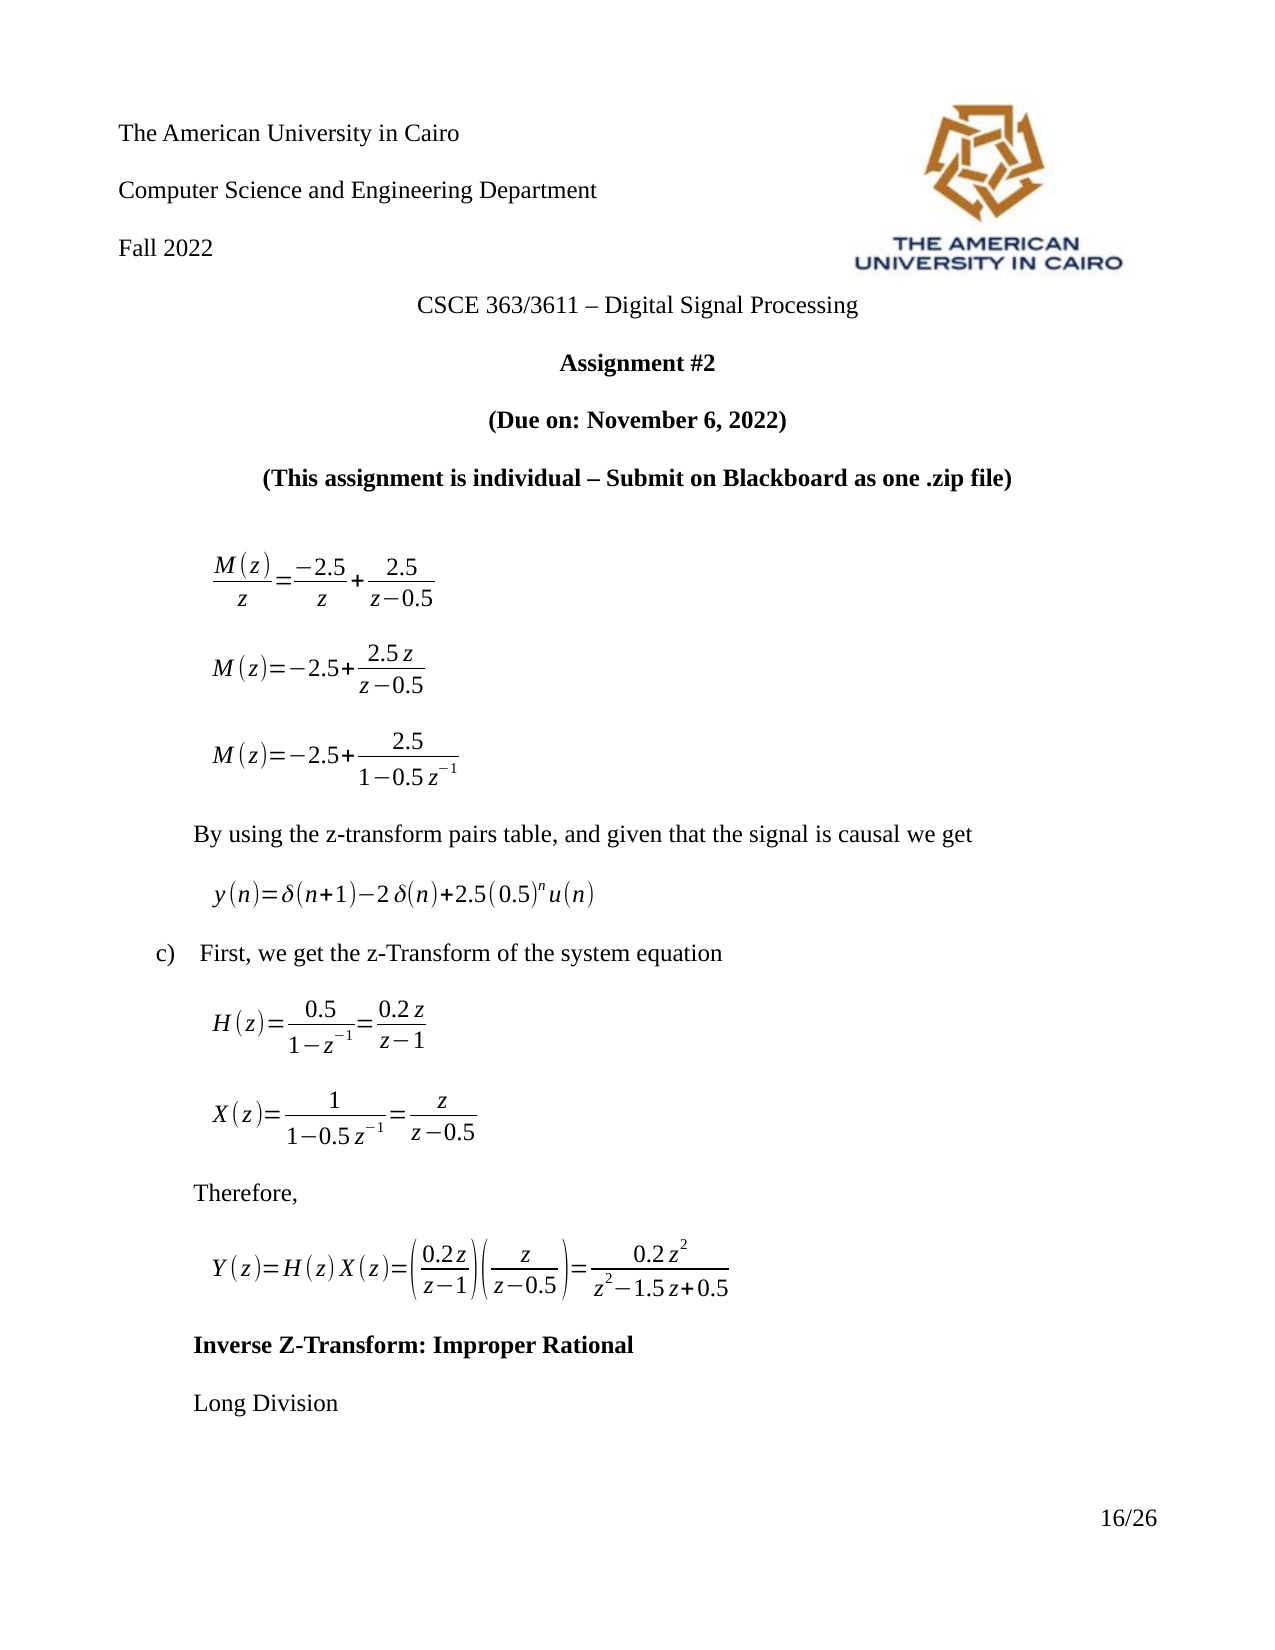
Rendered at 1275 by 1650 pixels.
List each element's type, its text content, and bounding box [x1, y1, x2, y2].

list First, we get the z-Transform of the system equation [156, 938, 1157, 967]
picture [848, 93, 1134, 279]
list Long Division [156, 1388, 1157, 1417]
list Therefore, [156, 1178, 1157, 1207]
list Inverse Z-Transform: Improper Rational [156, 1330, 1157, 1359]
list By using the z-transform pairs table, and given that the signal is causal we get [156, 819, 1157, 848]
